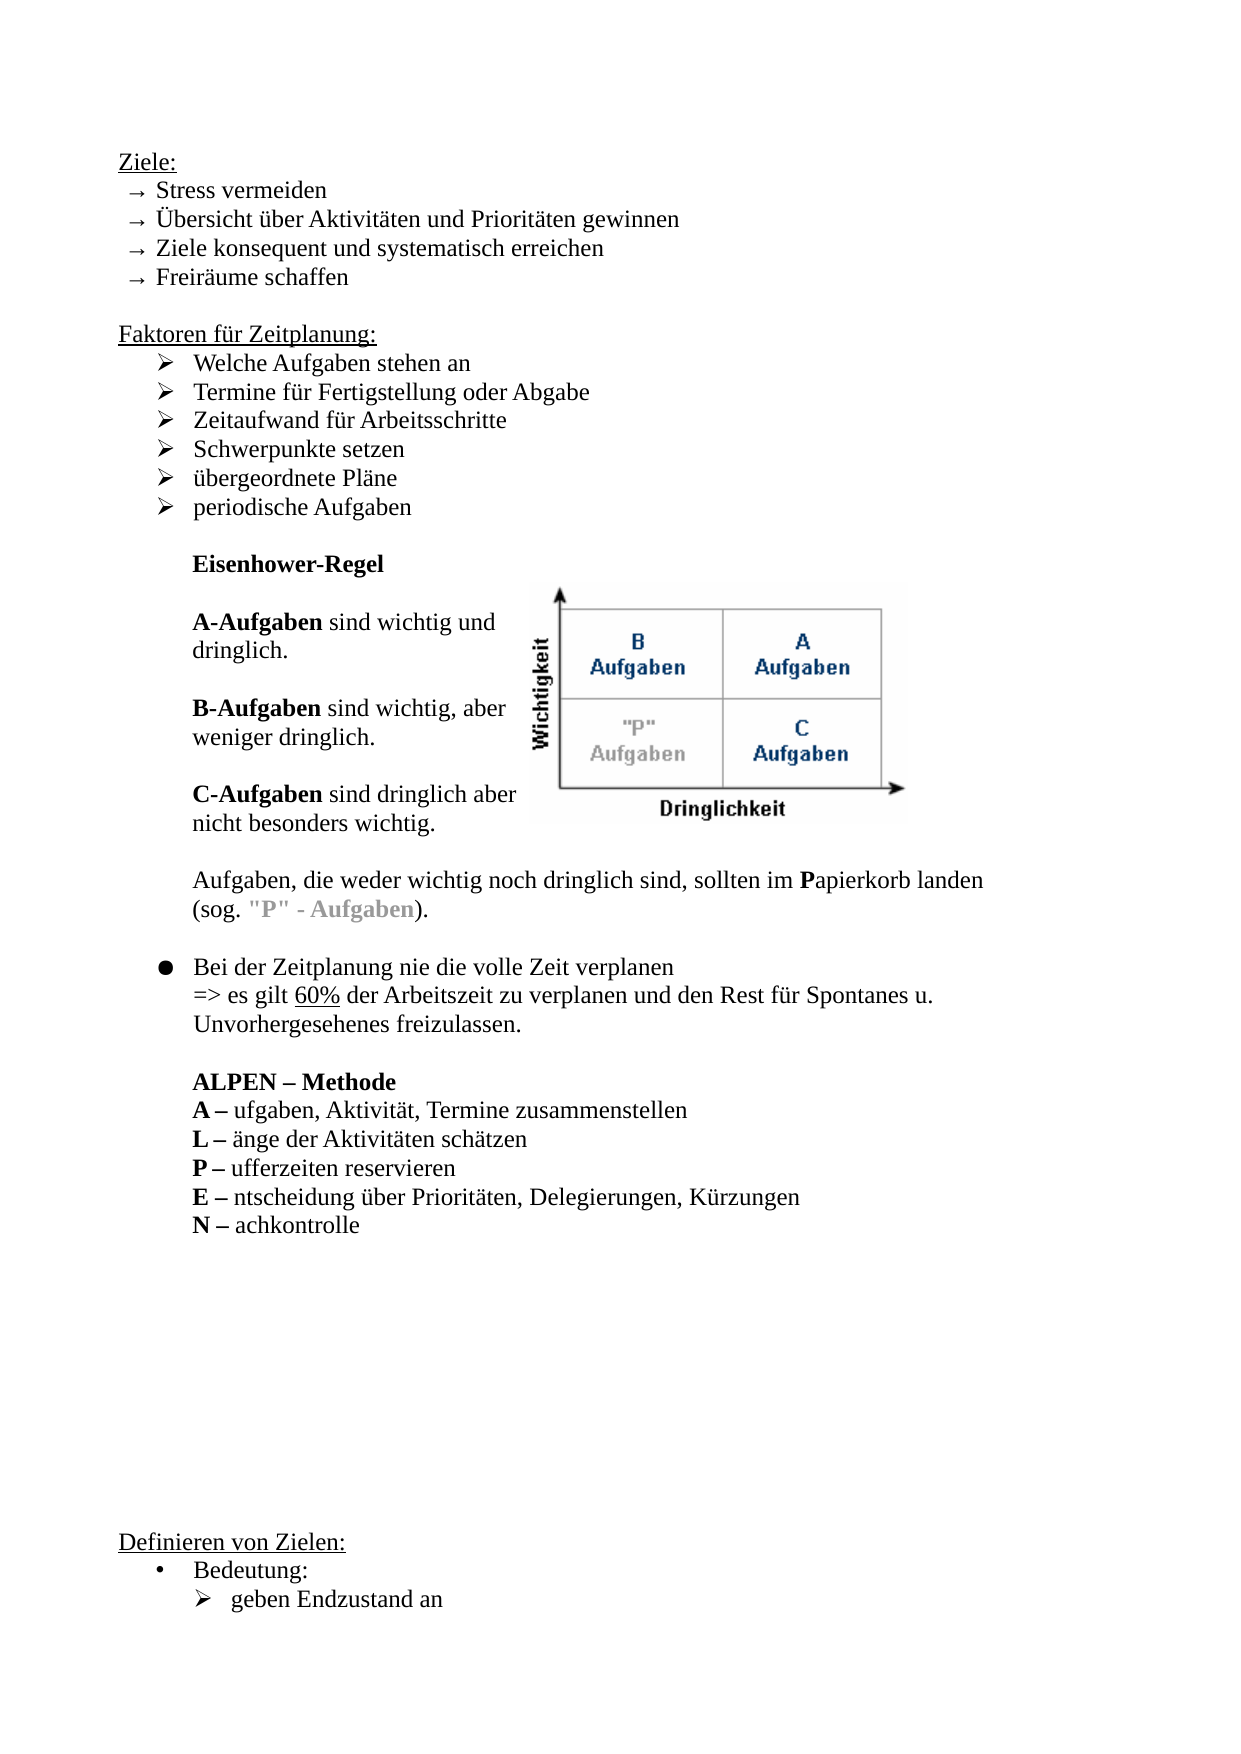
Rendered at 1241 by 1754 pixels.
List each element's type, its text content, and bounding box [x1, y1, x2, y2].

list Welche Aufgaben stehen an [156, 348, 1122, 377]
text Ziele: [118, 147, 1122, 176]
text Eisenhower-Regel [118, 549, 1122, 578]
list geben Endzustand an [193, 1584, 1122, 1613]
text → Freiräume schaffen [118, 262, 1122, 291]
text A – ufgaben, Aktivität, Termine zusammenstellen [118, 1096, 1122, 1124]
list => es gilt 60% der Arbeitszeit zu verplanen und den Rest für Spontanes u. Unvorhergesehenes freizulassen. [156, 981, 1122, 1038]
text E – ntscheidung über Prioritäten, Delegierungen, Kürzungen [118, 1182, 1122, 1211]
list Bedeutung: [156, 1556, 1122, 1584]
list periodische Aufgaben [156, 492, 1122, 521]
text L – änge der Aktivitäten schätzen [118, 1124, 1122, 1153]
list Termine für Fertigstellung oder Abgabe [156, 377, 1122, 406]
text P – ufferzeiten reservieren [118, 1153, 1122, 1182]
text Aufgaben, die weder wichtig noch dringlich sind, sollten im Papierkorb landen [118, 866, 1122, 894]
text (sog. "P" - Aufgaben). [118, 894, 1122, 923]
text A-Aufgaben sind wichtig und dringlich. B-Aufgaben sind wichtig, aber weniger dringlich. C-Aufgaben sind dringlich aber nicht besonders wichtig. [118, 607, 1122, 837]
list Bei der Zeitplanung nie die volle Zeit verplanen [156, 952, 1122, 981]
text → Übersicht über Aktivitäten und Prioritäten gewinnen [118, 204, 1122, 233]
text → Ziele konsequent und systematisch erreichen [118, 233, 1122, 262]
text → Stress vermeiden [118, 176, 1122, 204]
list Schwerpunkte setzen [156, 434, 1122, 463]
text Definieren von Zielen: [118, 1527, 1122, 1556]
picture [528, 582, 909, 824]
text N – achkontrolle [118, 1211, 1122, 1239]
list Zeitaufwand für Arbeitsschritte [156, 406, 1122, 434]
text ALPEN – Methode [118, 1067, 1122, 1096]
list übergeordnete Pläne [156, 463, 1122, 492]
text Faktoren für Zeitplanung: [118, 319, 1122, 348]
